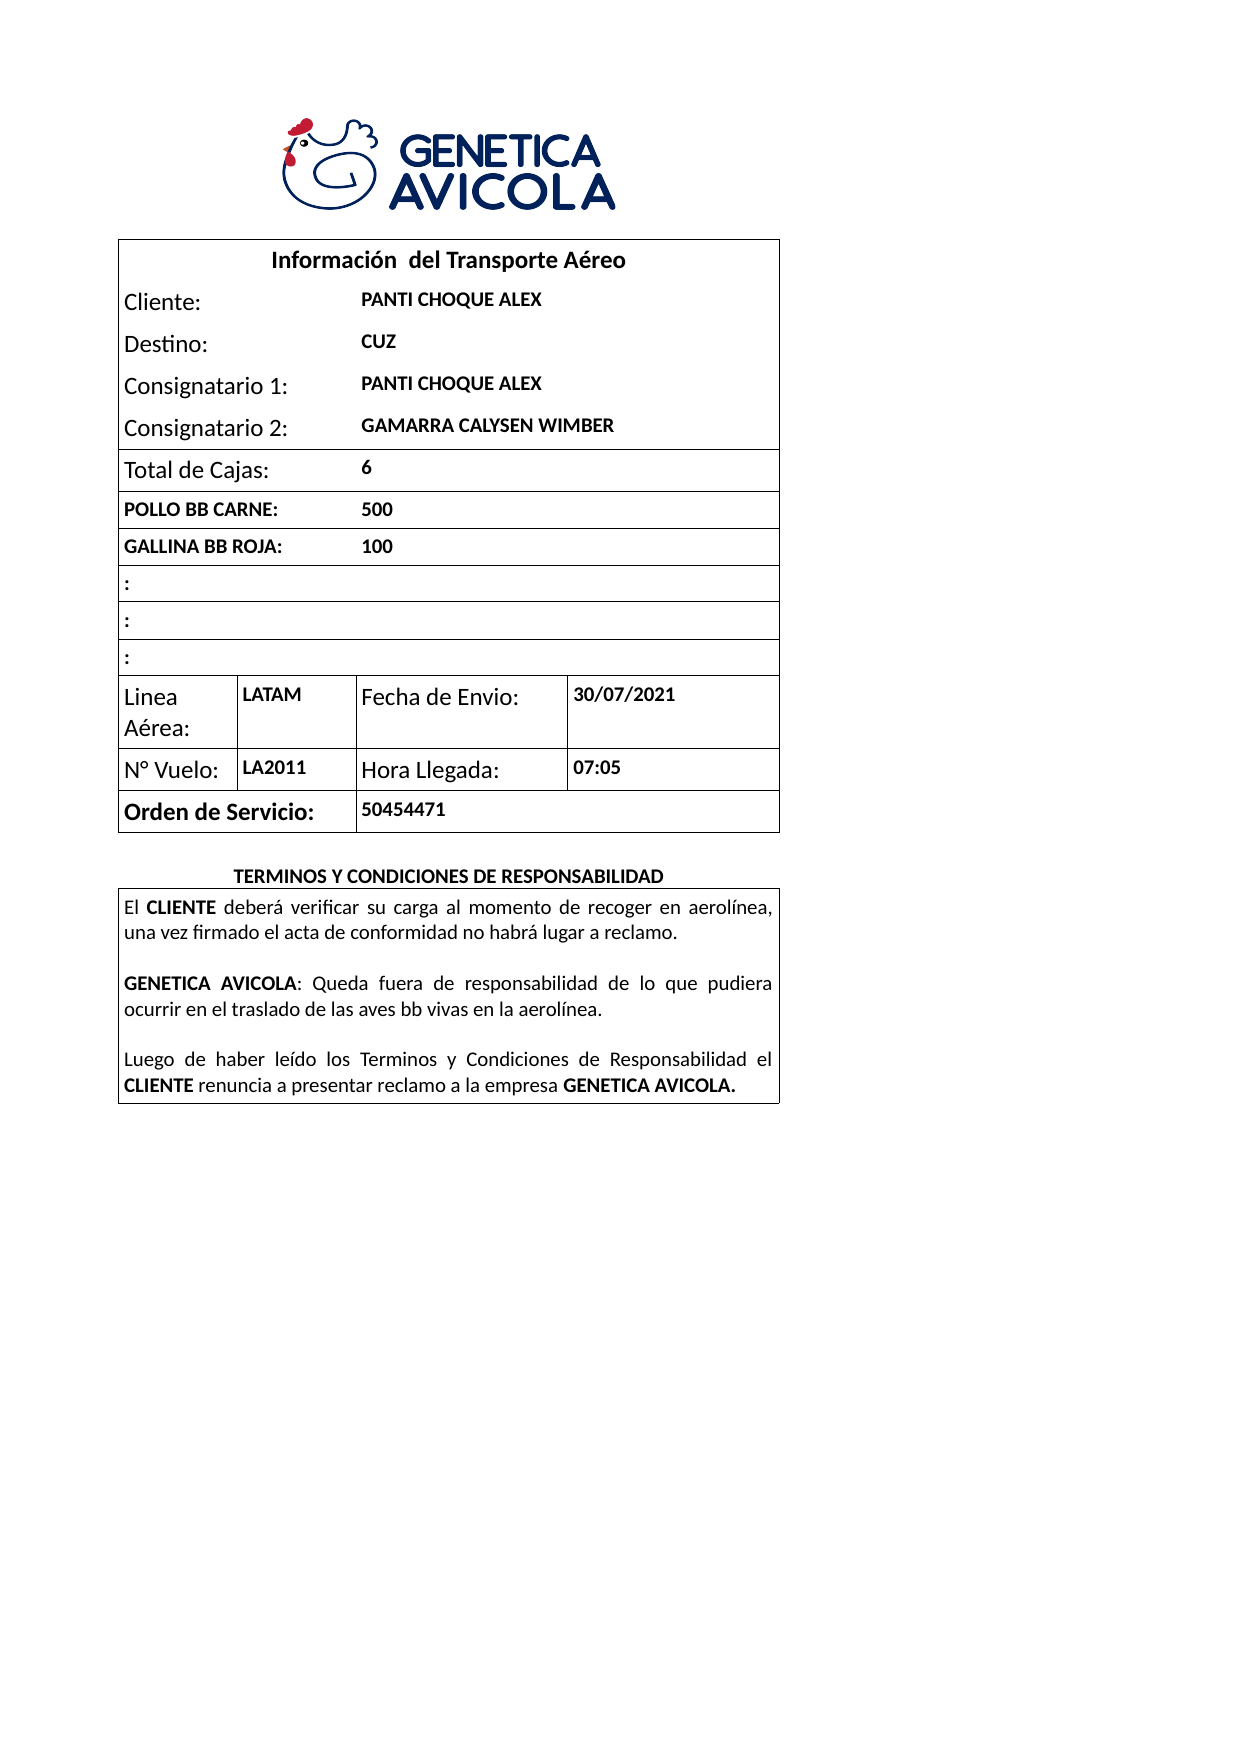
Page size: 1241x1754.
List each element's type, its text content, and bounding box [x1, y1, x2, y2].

table_cell 50454471 [357, 791, 779, 832]
table_cell LA2011 [238, 749, 356, 790]
table_cell Consignatario 1: [119, 365, 356, 406]
table_cell PANTI CHOQUE ALEX [356, 281, 779, 322]
table_cell Consignatario 2: [119, 406, 356, 448]
table_cell [356, 602, 779, 638]
table_cell GALLINA BB ROJA: [119, 529, 356, 564]
table_cell El CLIENTE deberá verificar su carga al momento de recoger en aerolínea, una vez firmado el acta de conformidad no habrá lugar a reclamo. GENETICA AVICOLA: Queda fuera de responsabilidad de lo que pudiera ocurrir en el traslado de las aves bb vivas en la aerolínea. Luego de haber leído los Terminos y Condiciones de Responsabilidad el CLIENTE renuncia a presentar reclamo a la empresa GENETICA AVICOLA. [119, 889, 779, 1103]
table_cell : [119, 640, 356, 675]
table_cell Total de Cajas: [119, 450, 356, 491]
table_header Información del Transporte Aéreo [119, 240, 779, 281]
table_cell [356, 566, 779, 601]
table_cell N° Vuelo: [119, 749, 237, 790]
picture [282, 118, 616, 210]
table_cell CUZ [356, 323, 779, 364]
table_cell 500 [356, 492, 779, 527]
table_cell Orden de Servicio: [119, 791, 356, 832]
table_cell : [119, 602, 356, 638]
table_cell Hora Llegada: [357, 749, 567, 790]
table_cell PANTI CHOQUE ALEX [356, 365, 779, 406]
table_cell [356, 640, 779, 675]
table_cell POLLO BB CARNE: [119, 492, 356, 527]
table_cell GAMARRA CALYSEN WIMBER [356, 406, 779, 448]
table_cell Fecha de Envio: [357, 676, 567, 748]
table_cell Destino: [119, 323, 356, 364]
table_cell Cliente: [119, 281, 356, 322]
table_cell TERMINOS Y CONDICIONES DE RESPONSABILIDAD [118, 833, 779, 888]
table_cell 100 [356, 529, 779, 564]
table_cell LATAM [238, 676, 356, 748]
table_cell 6 [356, 450, 779, 491]
table_cell : [119, 566, 356, 601]
table_cell 07:05 [568, 749, 779, 790]
table_cell Linea Aérea: [119, 676, 237, 748]
table_cell 30/07/2021 [568, 676, 779, 748]
